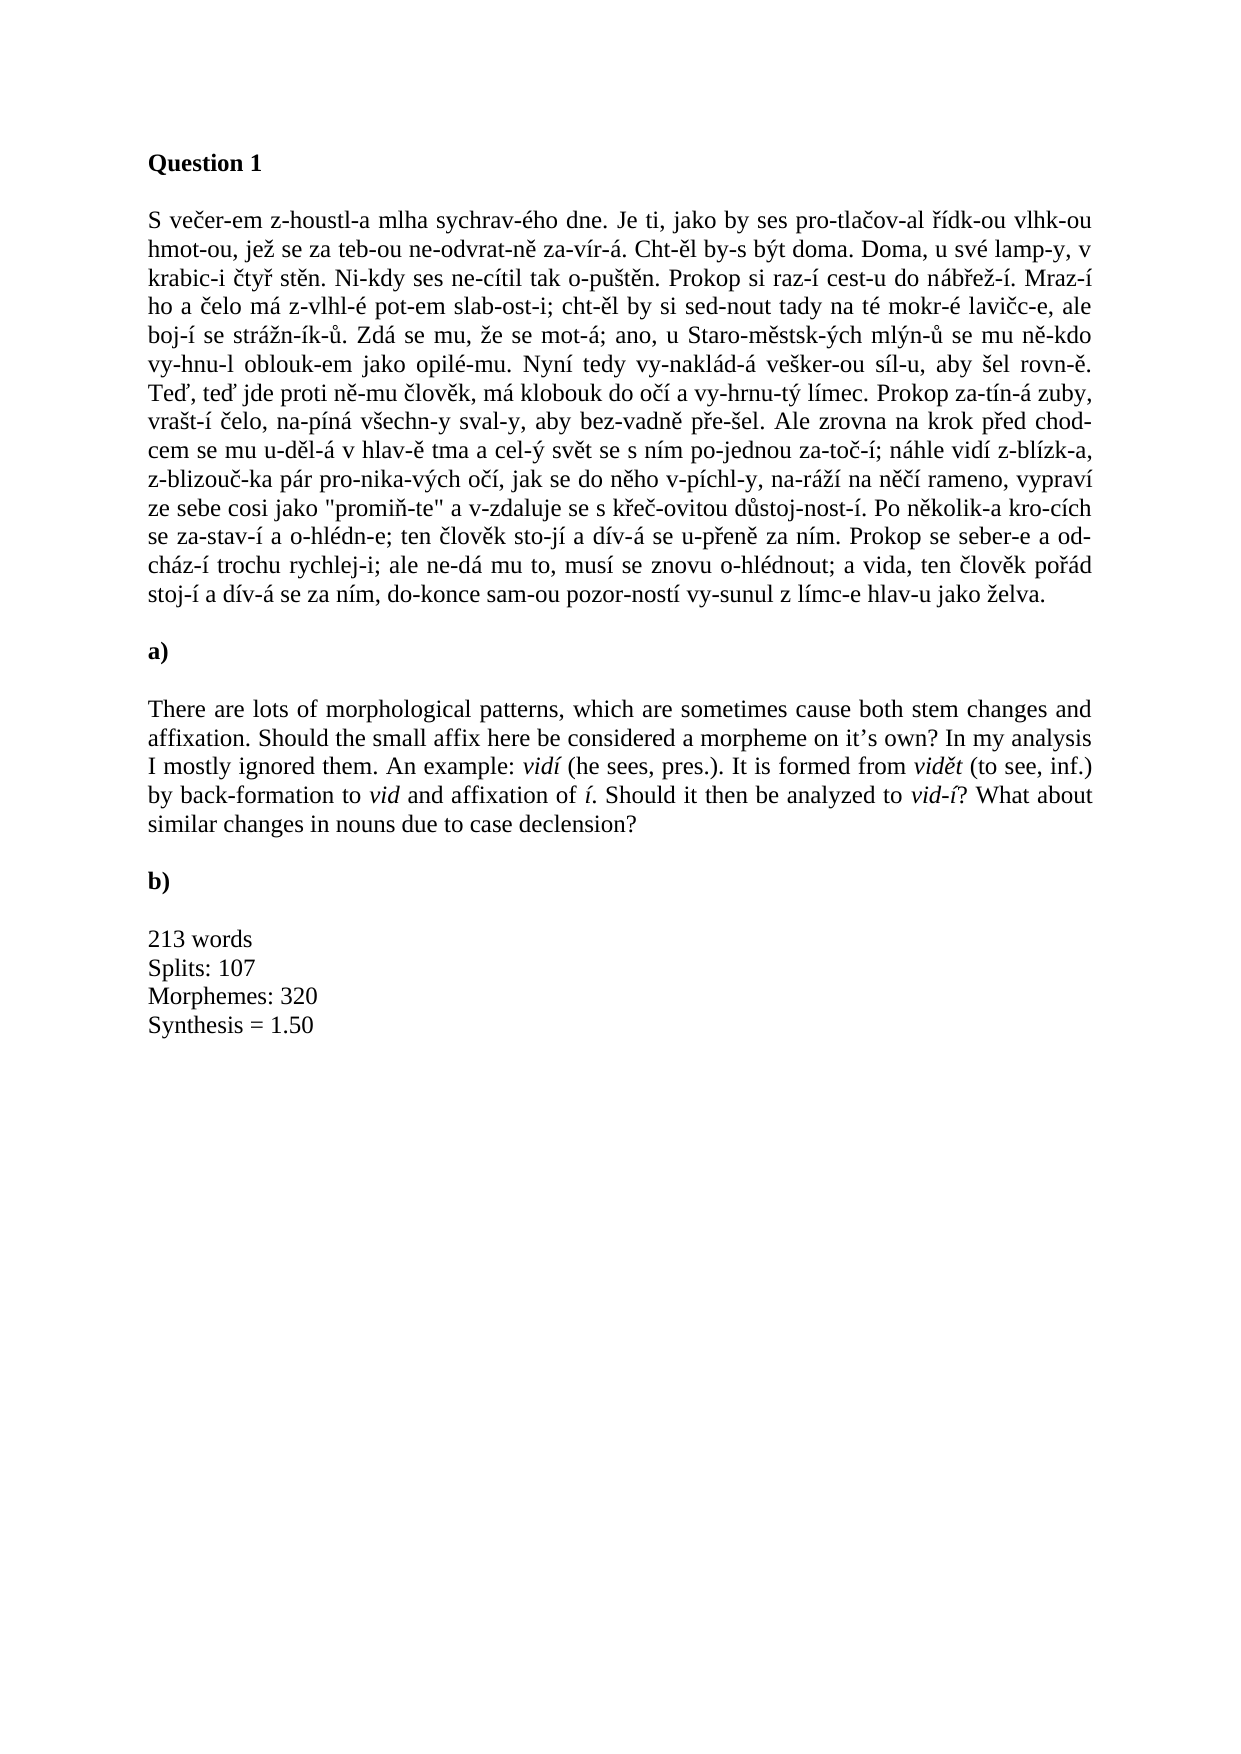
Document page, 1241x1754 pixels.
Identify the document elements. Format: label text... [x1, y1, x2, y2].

text Question 1 [148, 148, 1093, 176]
text 213 words [148, 924, 1093, 953]
text Synthesis = 1.50 [148, 1010, 1093, 1039]
text a) [148, 636, 1093, 665]
text Splits: 107 [148, 953, 1093, 981]
text Morphemes: 320 [148, 981, 1093, 1010]
text There are lots of morphological patterns, which are sometimes cause both stem changes and affixation. Should the small affix here be considered a morpheme on it’s own? In my analysis I mostly ignored them. An example: vidí (he sees, pres.). It is formed from vidět (to see, inf.) by back-formation to vid and affixation of í. Should it then be analyzed to vid-í? What about similar changes in nouns due to case declension? [148, 694, 1093, 838]
text S večer-em z-houstl-a mlha sychrav-ého dne. Je ti, jako by ses pro-tlačov-al řídk-ou vlhk-ou hmot-ou, jež se za teb-ou ne-odvrat-ně za-vír-á. Cht-ěl by-s být doma. Doma, u své lamp-y, v krabic-i čtyř stěn. Ni-kdy ses ne-cítil tak o-puštěn. Prokop si raz-í cest-u do nábřež-í. Mraz-í ho a čelo má z-vlhl-é pot-em slab-ost-i; cht-ěl by si sed-nout tady na té mokr-é lavičc-e, ale boj-í se strážn-ík-ů. Zdá se mu, že se mot-á; ano, u Staro-městsk-ých mlýn-ů se mu ně-kdo vy-hnu-l oblouk-em jako opilé-mu. Nyní tedy vy-naklád-á vešker-ou síl-u, aby šel rovn-ě. Teď, teď jde proti ně-mu člověk, má klobouk do očí a vy-hrnu-tý límec. Prokop za-tín-á zuby, vrašt-í čelo, na-píná všechn-y sval-y, aby bez-vadně pře-šel. Ale zrovna na krok před chod-cem se mu u-děl-á v hlav-ě tma a cel-ý svět se s ním po-jednou za-toč-í; náhle vidí z-blízk-a, z-blizouč-ka pár pro-nika-vých očí, jak se do něho v-píchl-y, na-ráží na něčí rameno, vypraví ze sebe cosi jako "promiň-te" a v-zdaluje se s křeč-ovitou důstoj-nost-í. Po několik-a kro-cích se za-stav-í a o-hlédn-e; ten člověk sto-jí a dív-á se u-přeně za ním. Prokop se seber-e a od-cház-í trochu rychlej-i; ale ne-dá mu to, musí se znovu o-hlédnout; a vida, ten člověk pořád stoj-í a dív-á se za ním, do-konce sam-ou pozor-ností vy-sunul z límc-e hlav-u jako želva. [148, 205, 1093, 608]
text b) [148, 866, 1093, 895]
